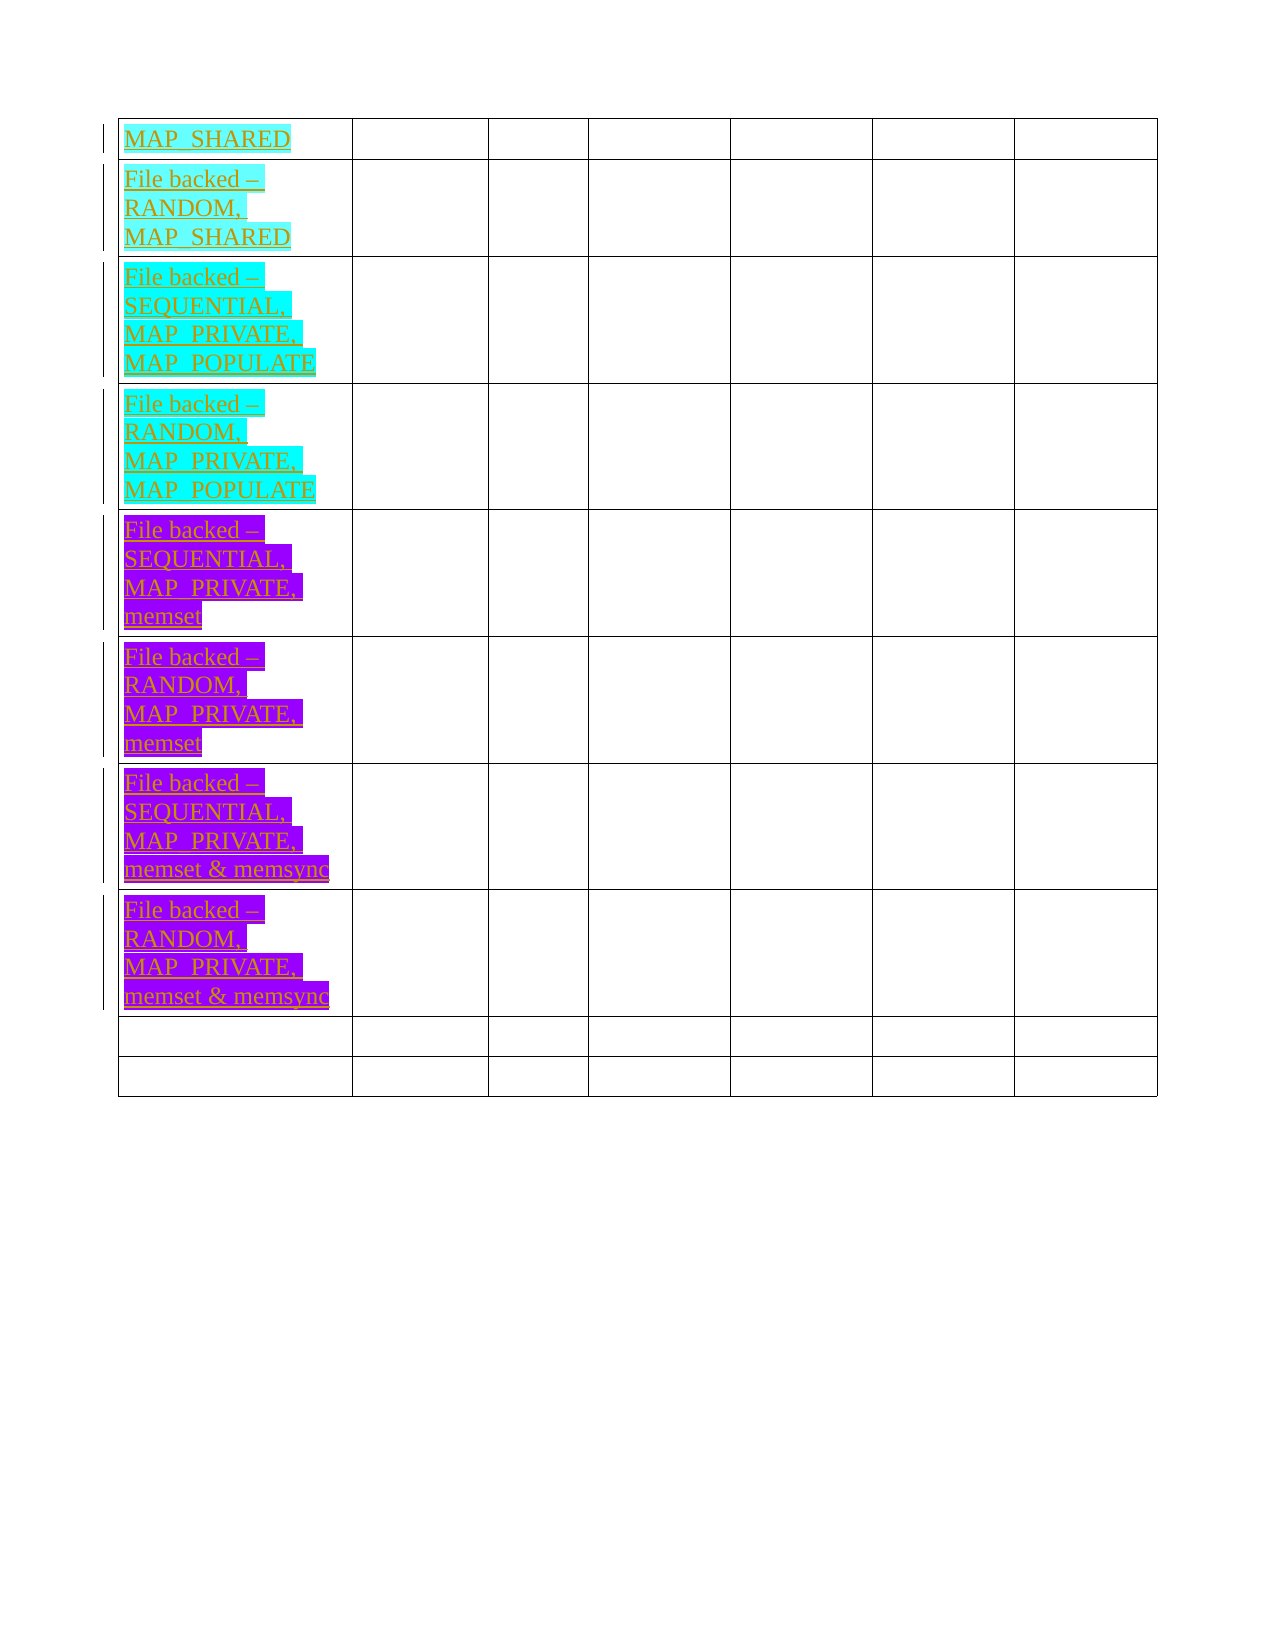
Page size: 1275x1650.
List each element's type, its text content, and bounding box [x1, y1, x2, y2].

table_cell [589, 119, 730, 158]
table_cell File backed – SEQUENTIAL, MAP_PRIVATE, MAP_POPULATE [119, 257, 352, 383]
table_cell [589, 1017, 730, 1056]
table_cell [489, 1057, 588, 1096]
table_cell [489, 510, 588, 636]
table_cell [731, 764, 872, 889]
table_cell [1015, 510, 1157, 636]
table_cell [489, 890, 588, 1016]
table_cell [353, 510, 488, 636]
table_cell [353, 764, 488, 889]
table_cell [489, 160, 588, 256]
table_cell [731, 1017, 872, 1056]
table_cell [353, 257, 488, 383]
table_cell [731, 637, 872, 762]
table_cell File backed – RANDOM, MAP_PRIVATE, memset [119, 637, 352, 762]
table_cell [731, 384, 872, 509]
table_cell [1015, 119, 1157, 158]
table_cell [589, 1057, 730, 1096]
table_cell [489, 1017, 588, 1056]
table_cell [589, 384, 730, 509]
table_cell [1015, 890, 1157, 1016]
table_cell [353, 160, 488, 256]
table_cell [119, 1057, 352, 1096]
table_cell [489, 257, 588, 383]
table_cell [731, 1057, 872, 1096]
table_cell [1015, 160, 1157, 256]
table_cell [1015, 257, 1157, 383]
table_cell [353, 1017, 488, 1056]
table_cell [873, 384, 1014, 509]
table_cell [873, 1017, 1014, 1056]
table_cell [1015, 384, 1157, 509]
table_cell [589, 637, 730, 762]
table_cell [589, 510, 730, 636]
table_cell [1015, 1017, 1157, 1056]
table_cell [119, 1017, 352, 1056]
table_cell [489, 637, 588, 762]
table_cell [589, 160, 730, 256]
table_cell [489, 119, 588, 158]
table_cell MAP_SHARED [119, 119, 352, 158]
table_cell [1015, 637, 1157, 762]
table_cell [353, 119, 488, 158]
table_cell [353, 384, 488, 509]
table_cell [731, 510, 872, 636]
table_cell [873, 510, 1014, 636]
table_cell [353, 637, 488, 762]
table_cell [589, 890, 730, 1016]
table_cell [353, 1057, 488, 1096]
table_cell [1015, 1057, 1157, 1096]
table_cell [489, 384, 588, 509]
table_cell [1015, 764, 1157, 889]
table_cell [731, 119, 872, 158]
table_cell [873, 119, 1014, 158]
table_cell [873, 637, 1014, 762]
table_cell File backed – RANDOM, MAP_PRIVATE, memset & memsync [119, 890, 352, 1016]
table_cell [873, 160, 1014, 256]
table_cell [873, 890, 1014, 1016]
table_cell [589, 764, 730, 889]
table_cell [353, 890, 488, 1016]
table_cell [873, 764, 1014, 889]
table_cell File backed – RANDOM, MAP_PRIVATE, MAP_POPULATE [119, 384, 352, 509]
table_cell [589, 257, 730, 383]
table_cell [873, 257, 1014, 383]
table_cell [731, 257, 872, 383]
table_cell [873, 1057, 1014, 1096]
table_cell File backed – SEQUENTIAL, MAP_PRIVATE, memset & memsync [119, 764, 352, 889]
table_cell [731, 160, 872, 256]
table_cell File backed – SEQUENTIAL, MAP_PRIVATE, memset [119, 510, 352, 636]
table_cell File backed – RANDOM, MAP_SHARED [119, 160, 352, 256]
table_cell [489, 764, 588, 889]
table_cell [731, 890, 872, 1016]
